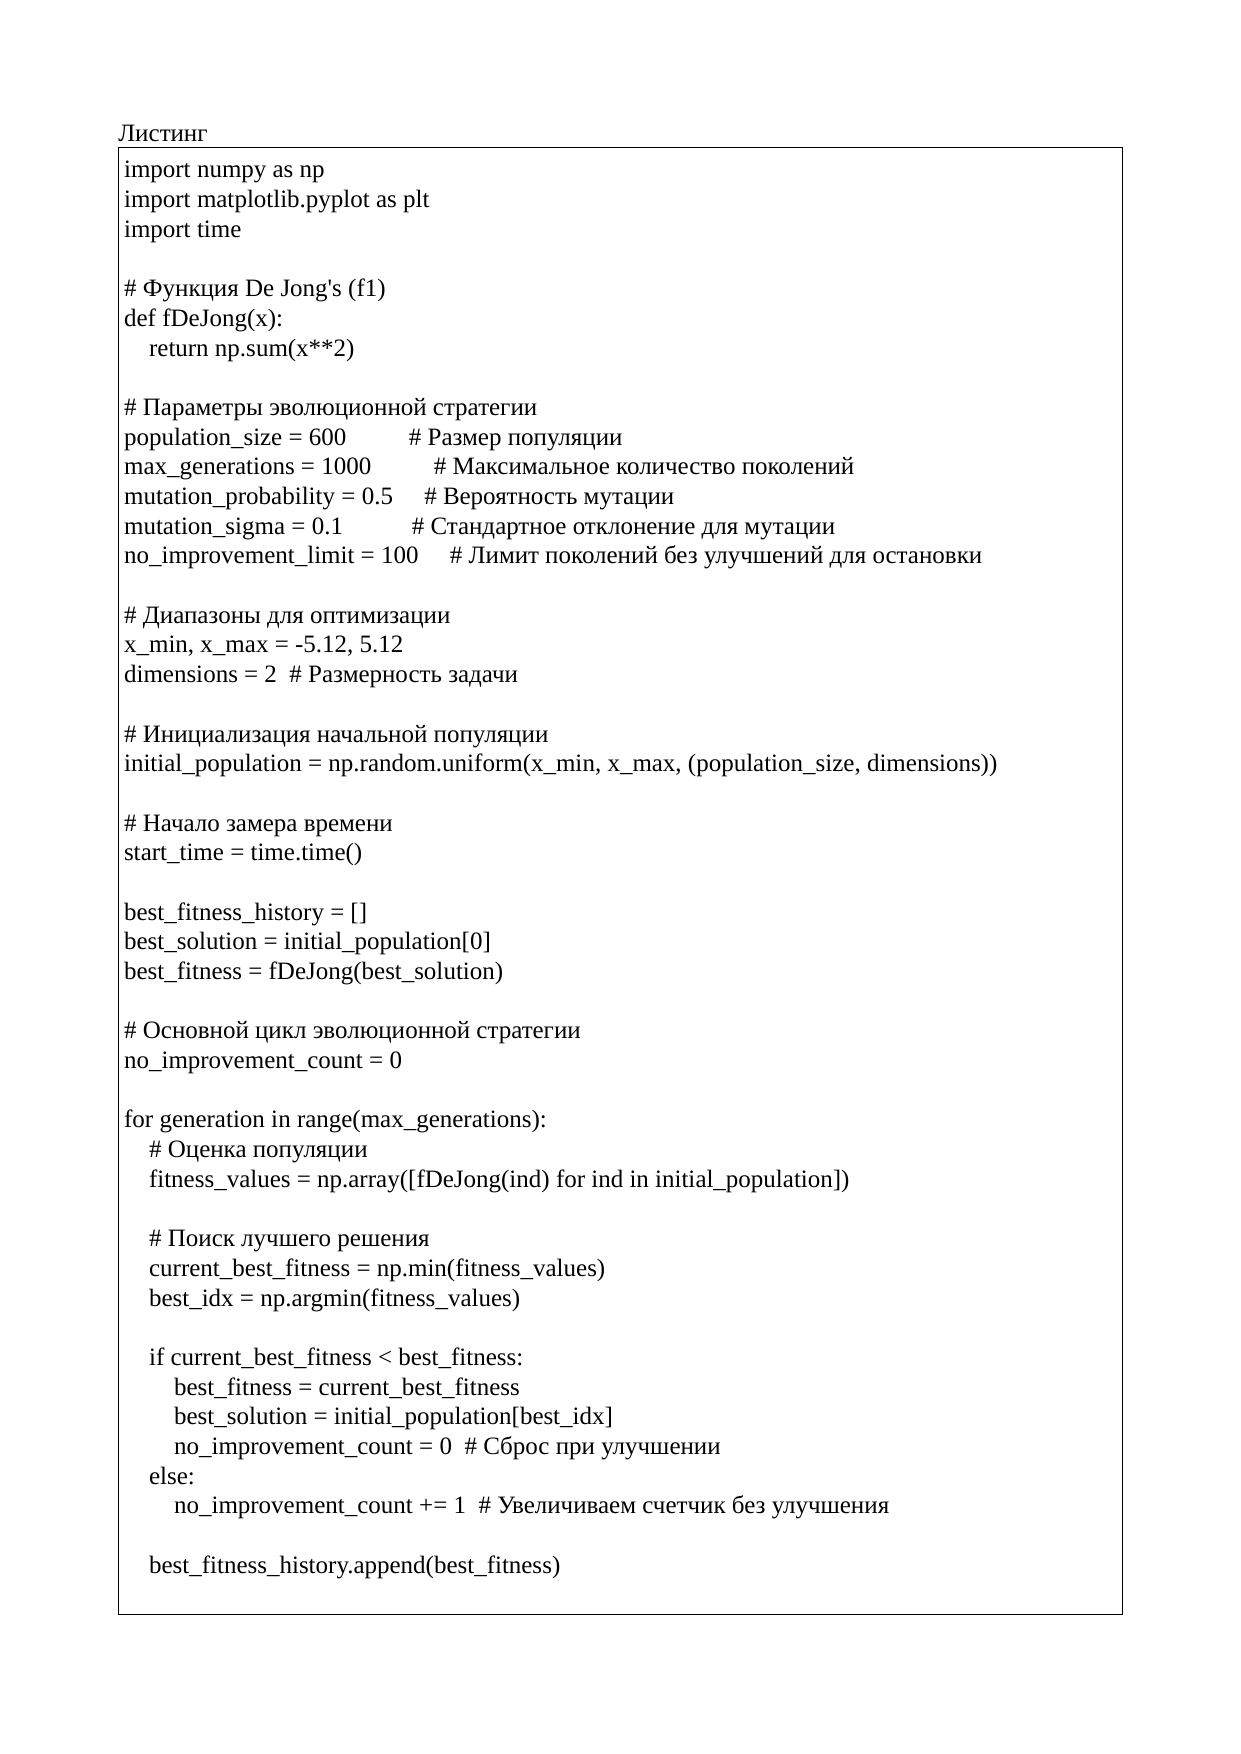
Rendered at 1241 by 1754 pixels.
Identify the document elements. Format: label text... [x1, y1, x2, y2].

text Листинг [118, 118, 1122, 147]
table_header import numpy as np import matplotlib.pyplot as plt import time # Функция De Jong's (f1) def fDeJong(x): return np.sum(x**2) # Параметры эволюционной стратегии population_size = 600 # Размер популяции max_generations = 1000 # Максимальное количество поколений mutation_probability = 0.5 # Вероятность мутации mutation_sigma = 0.1 # Стандартное отклонение для мутации no_improvement_limit = 100 # Лимит поколений без улучшений для остановки # Диапазоны для оптимизации x_min, x_max = -5.12, 5.12 dimensions = 2 # Размерность задачи # Инициализация начальной популяции initial_population = np.random.uniform(x_min, x_max, (population_size, dimensions)) # Начало замера времени start_time = time.time() best_fitness_history = [] best_solution = initial_population[0] best_fitness = fDeJong(best_solution) # Основной цикл эволюционной стратегии no_improvement_count = 0 for generation in range(max_generations): # Оценка популяции fitness_values = np.array([fDeJong(ind) for ind in initial_population]) # Поиск лучшего решения current_best_fitness = np.min(fitness_values) best_idx = np.argmin(fitness_values) if current_best_fitness < best_fitness: best_fitness = current_best_fitness best_solution = initial_population[best_idx] no_improvement_count = 0 # Сброс при улучшении else: no_improvement_count += 1 # Увеличиваем счетчик без улучшения best_fitness_history.append(best_fitness) [119, 148, 1122, 1614]
